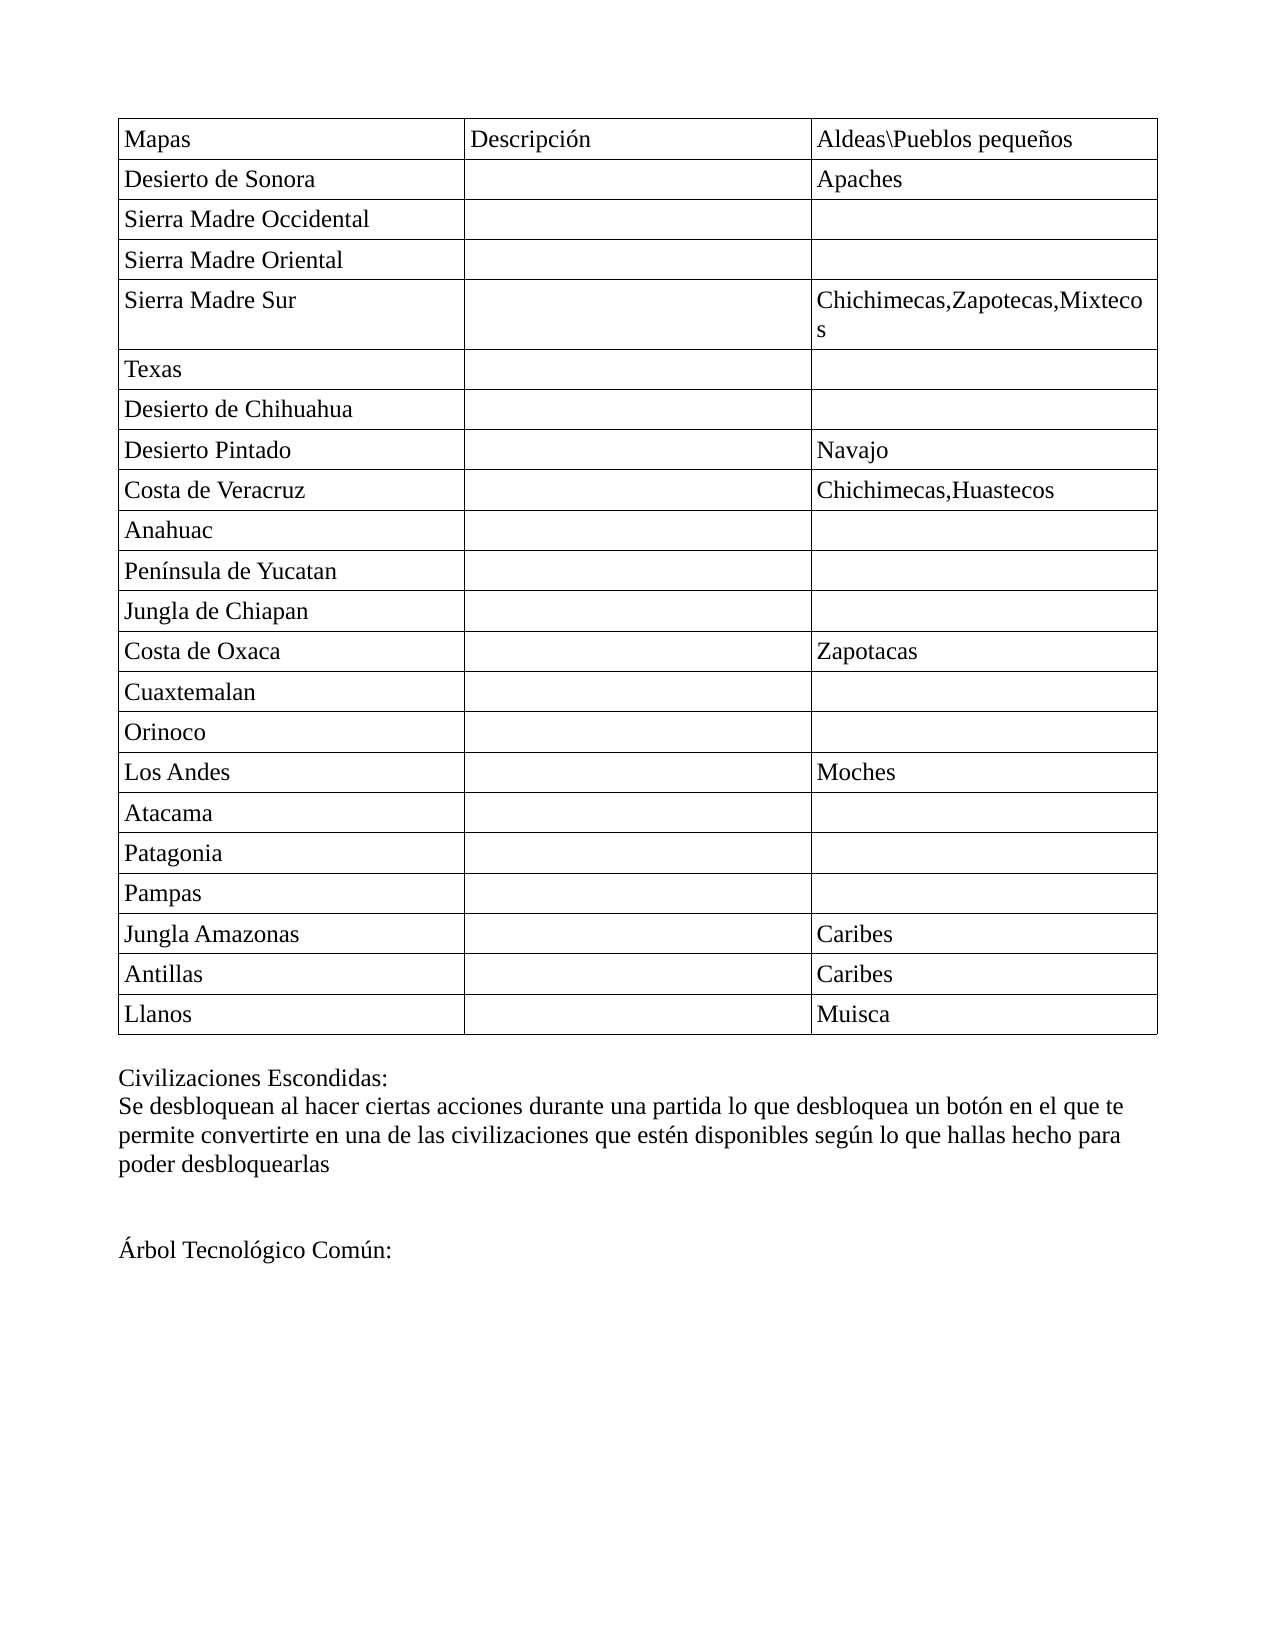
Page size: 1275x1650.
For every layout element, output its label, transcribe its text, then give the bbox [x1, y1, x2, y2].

table_cell Apaches [812, 160, 1157, 199]
table_cell Antillas [119, 954, 464, 993]
text Civilizaciones Escondidas: [118, 1063, 1157, 1091]
table_cell [465, 712, 811, 752]
table_cell Los Andes [119, 753, 464, 792]
table_cell Desierto de Sonora [119, 160, 464, 199]
table_cell Costa de Oxaca [119, 632, 464, 671]
table_cell Caribes [812, 954, 1157, 993]
table_cell [465, 160, 811, 199]
table_cell Orinoco [119, 712, 464, 752]
table_cell [465, 954, 811, 993]
table_cell [465, 350, 811, 389]
table_cell Pampas [119, 874, 464, 913]
table_cell Sierra Madre Occidental [119, 200, 464, 239]
table_cell Jungla Amazonas [119, 914, 464, 953]
table_cell [465, 995, 811, 1034]
table_cell [465, 914, 811, 953]
table_cell [465, 280, 811, 348]
table_cell [465, 470, 811, 510]
table_cell [465, 511, 811, 550]
table_cell Llanos [119, 995, 464, 1034]
table_cell [812, 712, 1157, 752]
table_cell Navajo [812, 430, 1157, 469]
text Se desbloquean al hacer ciertas acciones durante una partida lo que desbloquea un botón en el que te permite convertirte en una de las civilizaciones que estén disponibles según lo que hallas hecho para poder desbloquearlas [118, 1091, 1157, 1178]
table_cell Atacama [119, 793, 464, 832]
table_cell Zapotacas [812, 632, 1157, 671]
table_cell [812, 200, 1157, 239]
table_cell Jungla de Chiapan [119, 591, 464, 631]
table_cell Texas [119, 350, 464, 389]
table_cell Desierto de Chihuahua [119, 390, 464, 429]
table_cell [812, 240, 1157, 279]
table_cell [465, 390, 811, 429]
table_cell Sierra Madre Sur [119, 280, 464, 348]
table_cell [812, 793, 1157, 832]
table_header Aldeas\Pueblos pequeños [812, 119, 1157, 158]
table_cell [465, 833, 811, 872]
table_cell Chichimecas,Zapotecas,Mixtecos [812, 280, 1157, 348]
table_cell Patagonia [119, 833, 464, 872]
table_cell [465, 591, 811, 631]
table_cell [465, 240, 811, 279]
table_cell [465, 874, 811, 913]
table_cell [465, 430, 811, 469]
table_header Mapas [119, 119, 464, 158]
table_cell [465, 551, 811, 590]
table_cell Anahuac [119, 511, 464, 550]
table_cell [465, 632, 811, 671]
text Árbol Tecnológico Común: [118, 1235, 1157, 1264]
table_cell [812, 551, 1157, 590]
table_cell Costa de Veracruz [119, 470, 464, 510]
table_cell Sierra Madre Oriental [119, 240, 464, 279]
table_cell [465, 200, 811, 239]
table_cell [465, 672, 811, 711]
table_cell Caribes [812, 914, 1157, 953]
table_cell [812, 833, 1157, 872]
table_cell Chichimecas,Huastecos [812, 470, 1157, 510]
table_cell [812, 591, 1157, 631]
table_cell [812, 511, 1157, 550]
table_cell Península de Yucatan [119, 551, 464, 590]
table_cell [812, 350, 1157, 389]
table_cell Desierto Pintado [119, 430, 464, 469]
table_cell [465, 753, 811, 792]
table_cell Moches [812, 753, 1157, 792]
table_cell Muisca [812, 995, 1157, 1034]
table_header Descripción [465, 119, 811, 158]
table_cell [812, 390, 1157, 429]
table_cell [812, 672, 1157, 711]
table_cell Cuaxtemalan [119, 672, 464, 711]
table_cell [812, 874, 1157, 913]
table_cell [465, 793, 811, 832]
